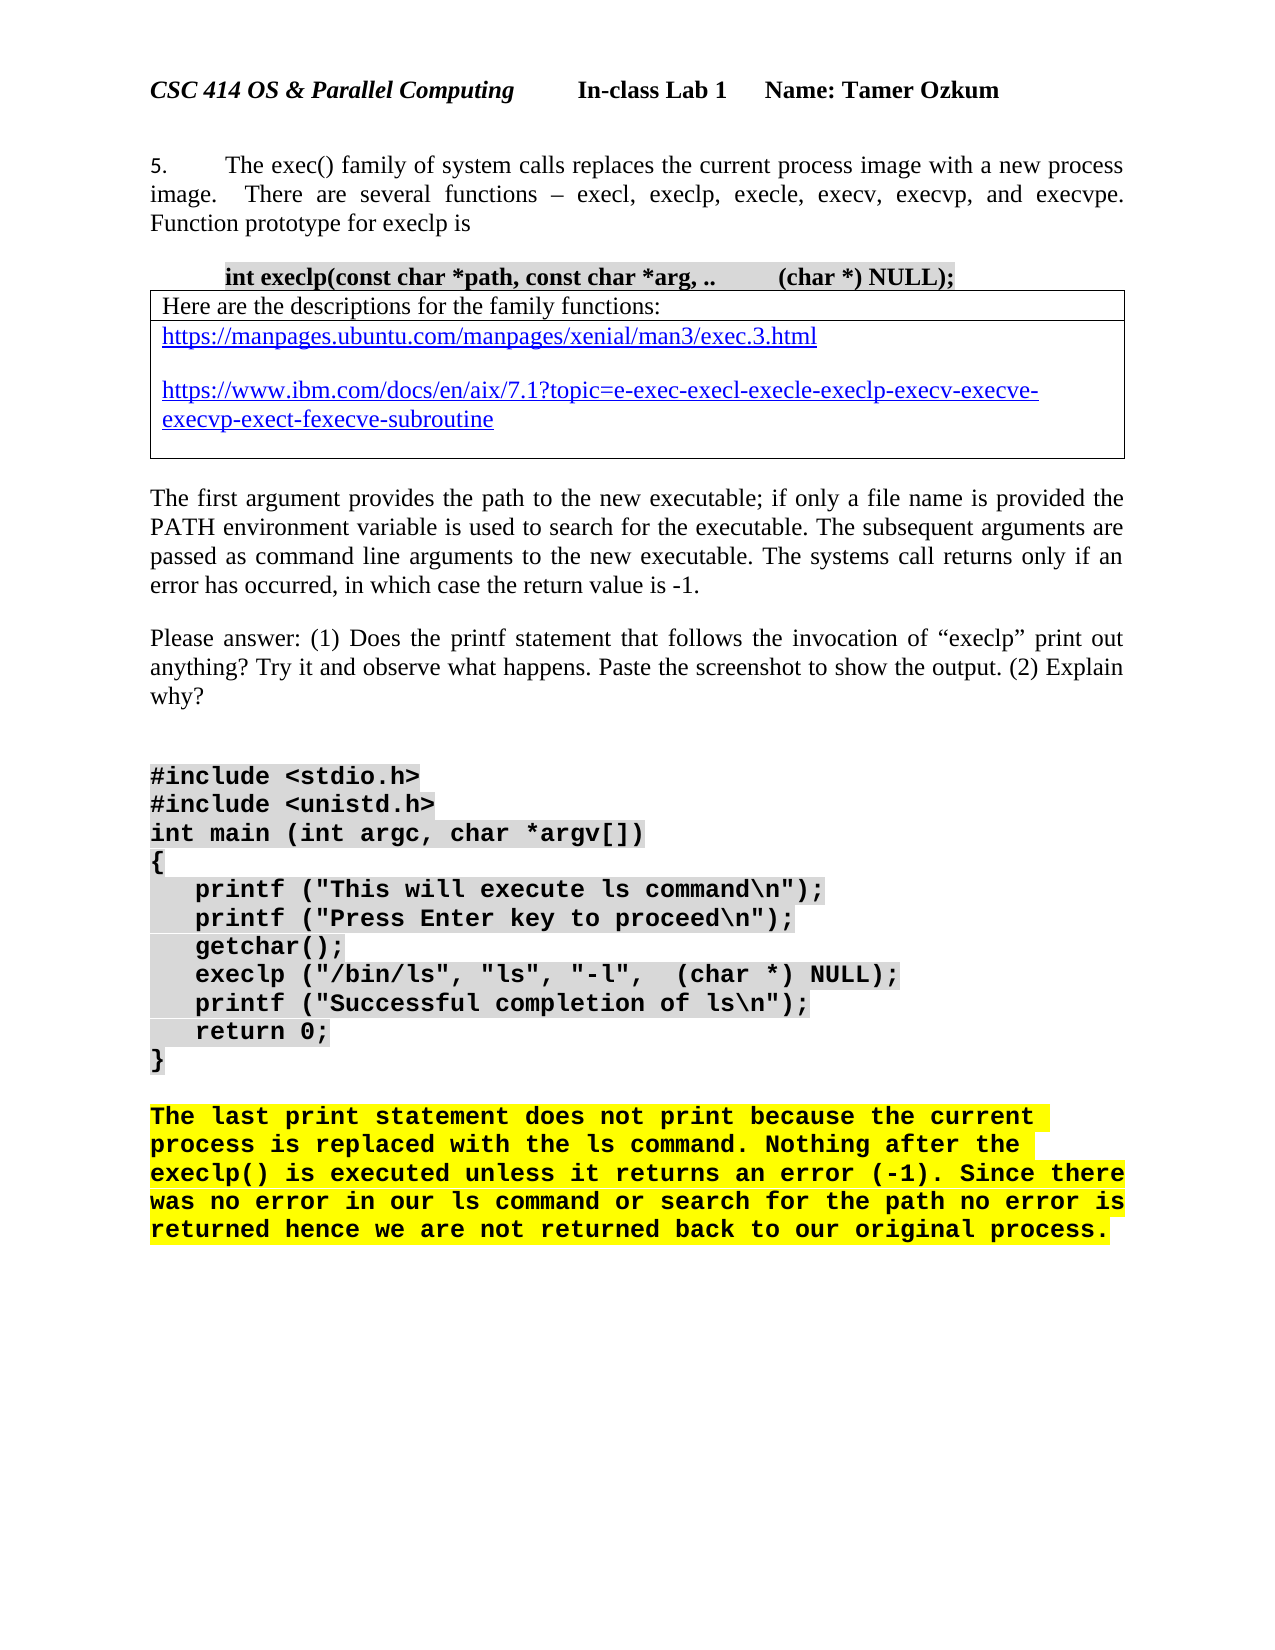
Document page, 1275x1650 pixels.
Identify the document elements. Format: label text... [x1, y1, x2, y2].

text The last print statement does not print because the current process is replaced with the ls command. Nothing after the execlp() is executed unless it returns an error (-1). Since there was no error in our ls command or search for the path no error is returned hence we are not returned back to our original process. [150, 1103, 1125, 1245]
text } [150, 1047, 1125, 1075]
list The exec() family of system calls replaces the current process image with a new process image. There are several functions – execl, execlp, execle, execv, execvp, and execvpe. Function prototype for execlp is [150, 150, 1125, 237]
text return 0; [150, 1018, 1125, 1047]
text printf ("Press Enter key to proceed\n"); [150, 905, 1125, 933]
table_header Here are the descriptions for the family functions: [151, 291, 1124, 320]
text #include <unistd.h> [150, 792, 1125, 820]
text int execlp(const char *path, const char *arg, .. (char *) NULL); [150, 262, 1125, 290]
text int main (int argc, char *argv[]) [150, 820, 1125, 848]
text Please answer: (1) Does the printf statement that follows the invocation of “execlp” print out anything? Try it and observe what happens. Paste the screenshot to show the output. (2) Explain why? [150, 623, 1125, 710]
text { [150, 848, 1125, 877]
text printf ("Successful completion of ls\n"); [150, 990, 1125, 1018]
text getchar(); [150, 933, 1125, 962]
text The first argument provides the path to the new executable; if only a file name is provided the PATH environment variable is used to search for the executable. The subsequent arguments are passed as command line arguments to the new executable. The systems call returns only if an error has occurred, in which case the return value is -1. [150, 483, 1125, 598]
text printf ("This will execute ls command\n"); [150, 877, 1125, 905]
text execlp ("/bin/ls", "ls", "-l", (char *) NULL); [150, 962, 1125, 990]
text #include <stdio.h> [150, 763, 1125, 792]
table_cell https://manpages.ubuntu.com/manpages/xenial/man3/exec.3.html https://www.ibm.com/docs/en/aix/7.1?topic=e-exec-execl-execle-execlp-execv-execve-execvp-exect-fexecve-subroutine [151, 321, 1124, 457]
